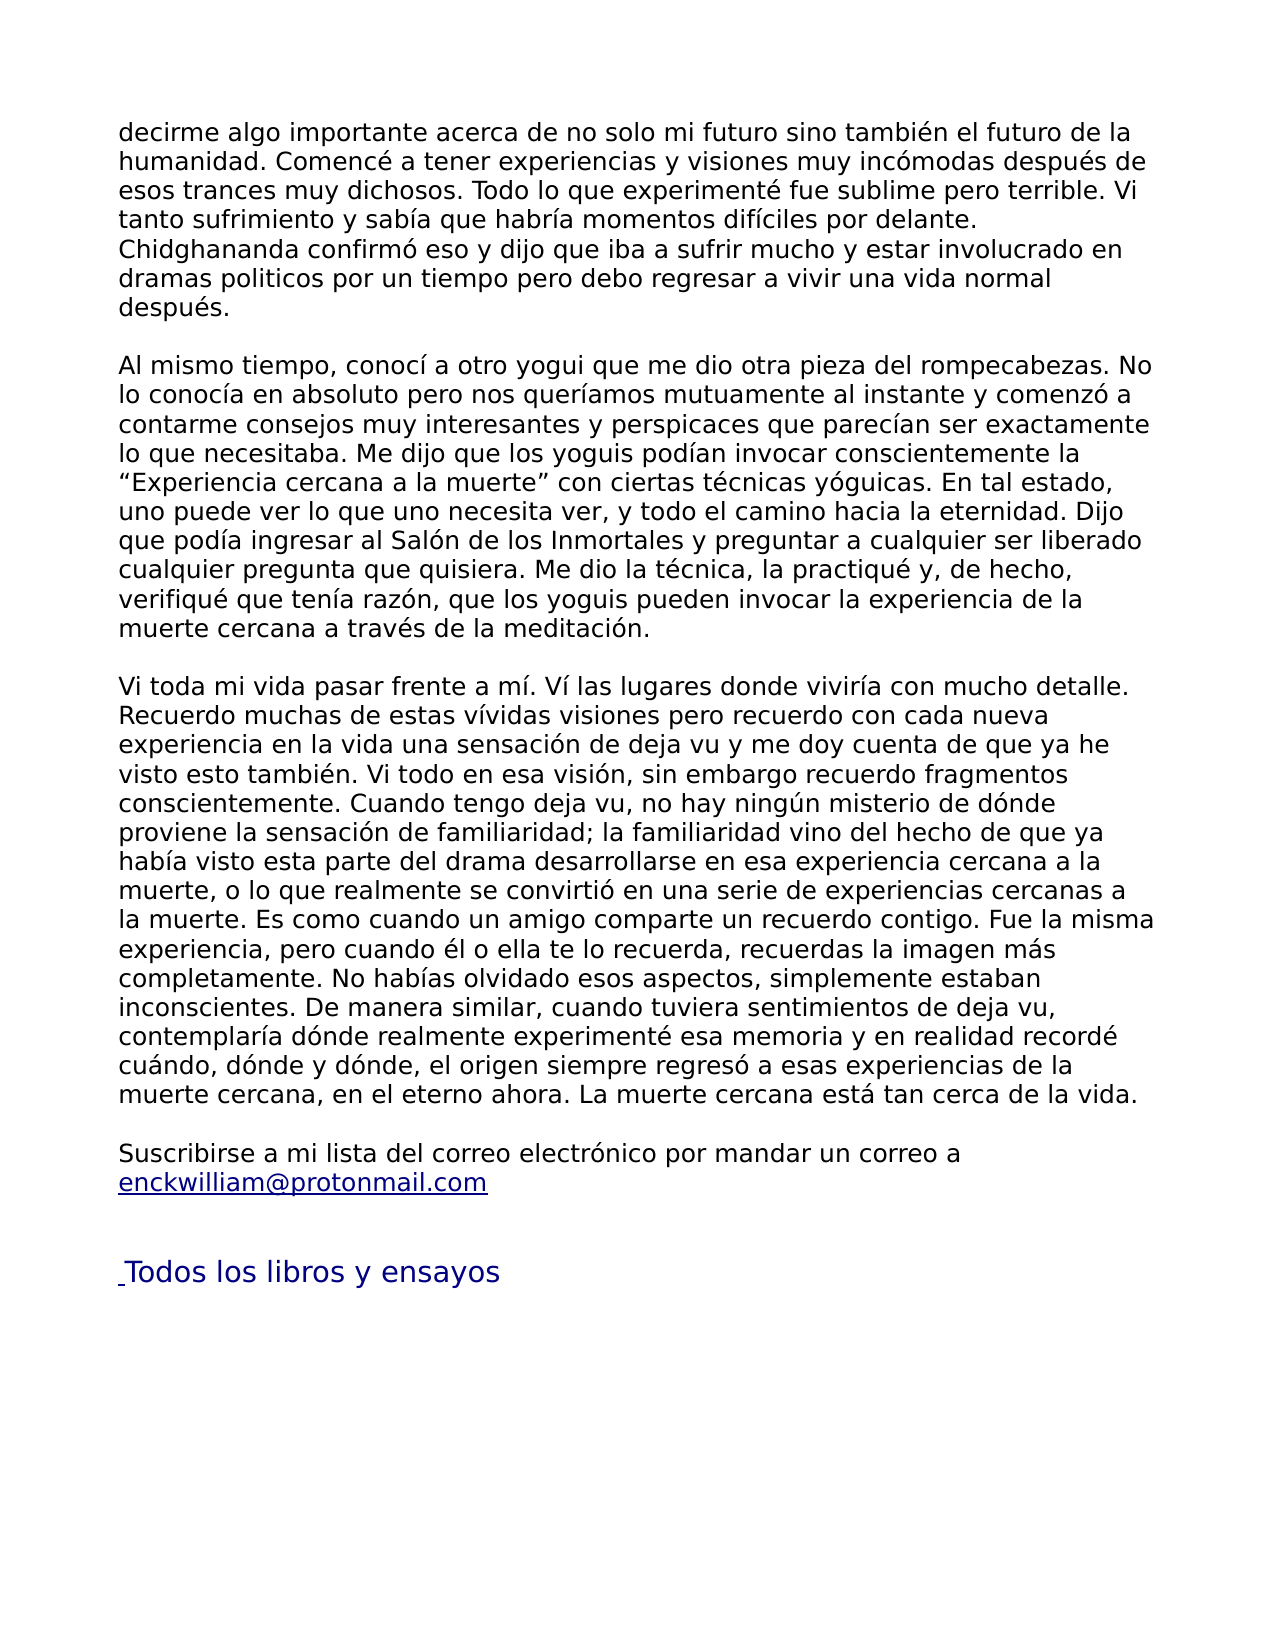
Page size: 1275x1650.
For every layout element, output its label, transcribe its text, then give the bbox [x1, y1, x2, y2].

text decirme algo importante acerca de no solo mi futuro sino también el futuro de la humanidad. Comencé a tener experiencias y visiones muy incómodas después de esos trances muy dichosos. Todo lo que experimenté fue sublime pero terrible. Vi tanto sufrimiento y sabía que habría momentos difíciles por delante. Chidghananda confirmó eso y dijo que iba a sufrir mucho y estar involucrado en dramas politicos por un tiempo pero debo regresar a vivir una vida normal después. Al mismo tiempo, conocí a otro yogui que me dio otra pieza del rompecabezas. No lo conocía en absoluto pero nos queríamos mutuamente al instante y comenzó a contarme consejos muy interesantes y perspicaces que parecían ser exactamente lo que necesitaba. Me dijo que los yoguis podían invocar conscientemente la “Experiencia cercana a la muerte” con ciertas técnicas yóguicas. En tal estado, uno puede ver lo que uno necesita ver, y todo el camino hacia la eternidad. Dijo que podía ingresar al Salón de los Inmortales y preguntar a cualquier ser liberado cualquier pregunta que quisiera. Me dio la técnica, la practiqué y, de hecho, verifiqué que tenía razón, que los yoguis pueden invocar la experiencia de la muerte cercana a través de la meditación. Vi toda mi vida pasar frente a mí. Ví las lugares donde viviría con mucho detalle. Recuerdo muchas de estas vívidas visiones pero recuerdo con cada nueva experiencia en la vida una sensación de deja vu y me doy cuenta de que ya he visto esto también. Vi todo en esa visión, sin embargo recuerdo fragmentos conscientemente. Cuando tengo deja vu, no hay ningún misterio de dónde proviene la sensación de familiaridad; la familiaridad vino del hecho de que ya había visto esta parte del drama desarrollarse en esa experiencia cercana a la muerte, o lo que realmente se convirtió en una serie de experiencias cercanas a la muerte. Es como cuando un amigo comparte un recuerdo contigo. Fue la misma experiencia, pero cuando él o ella te lo recuerda, recuerdas la imagen más completamente. No habías olvidado esos aspectos, simplemente estaban inconscientes. De manera similar, cuando tuviera sentimientos de deja vu, contemplaría dónde realmente experimenté esa memoria y en realidad recordé cuándo, dónde y dónde, el origen siempre regresó a esas experiencias de la muerte cercana, en el eterno ahora. La muerte cercana está tan cerca de la vida. Suscribirse a mi lista del correo electrónico por mandar un correo a enckwilliam@protonmail.com Todos los libros y ensayos [118, 118, 1157, 1289]
